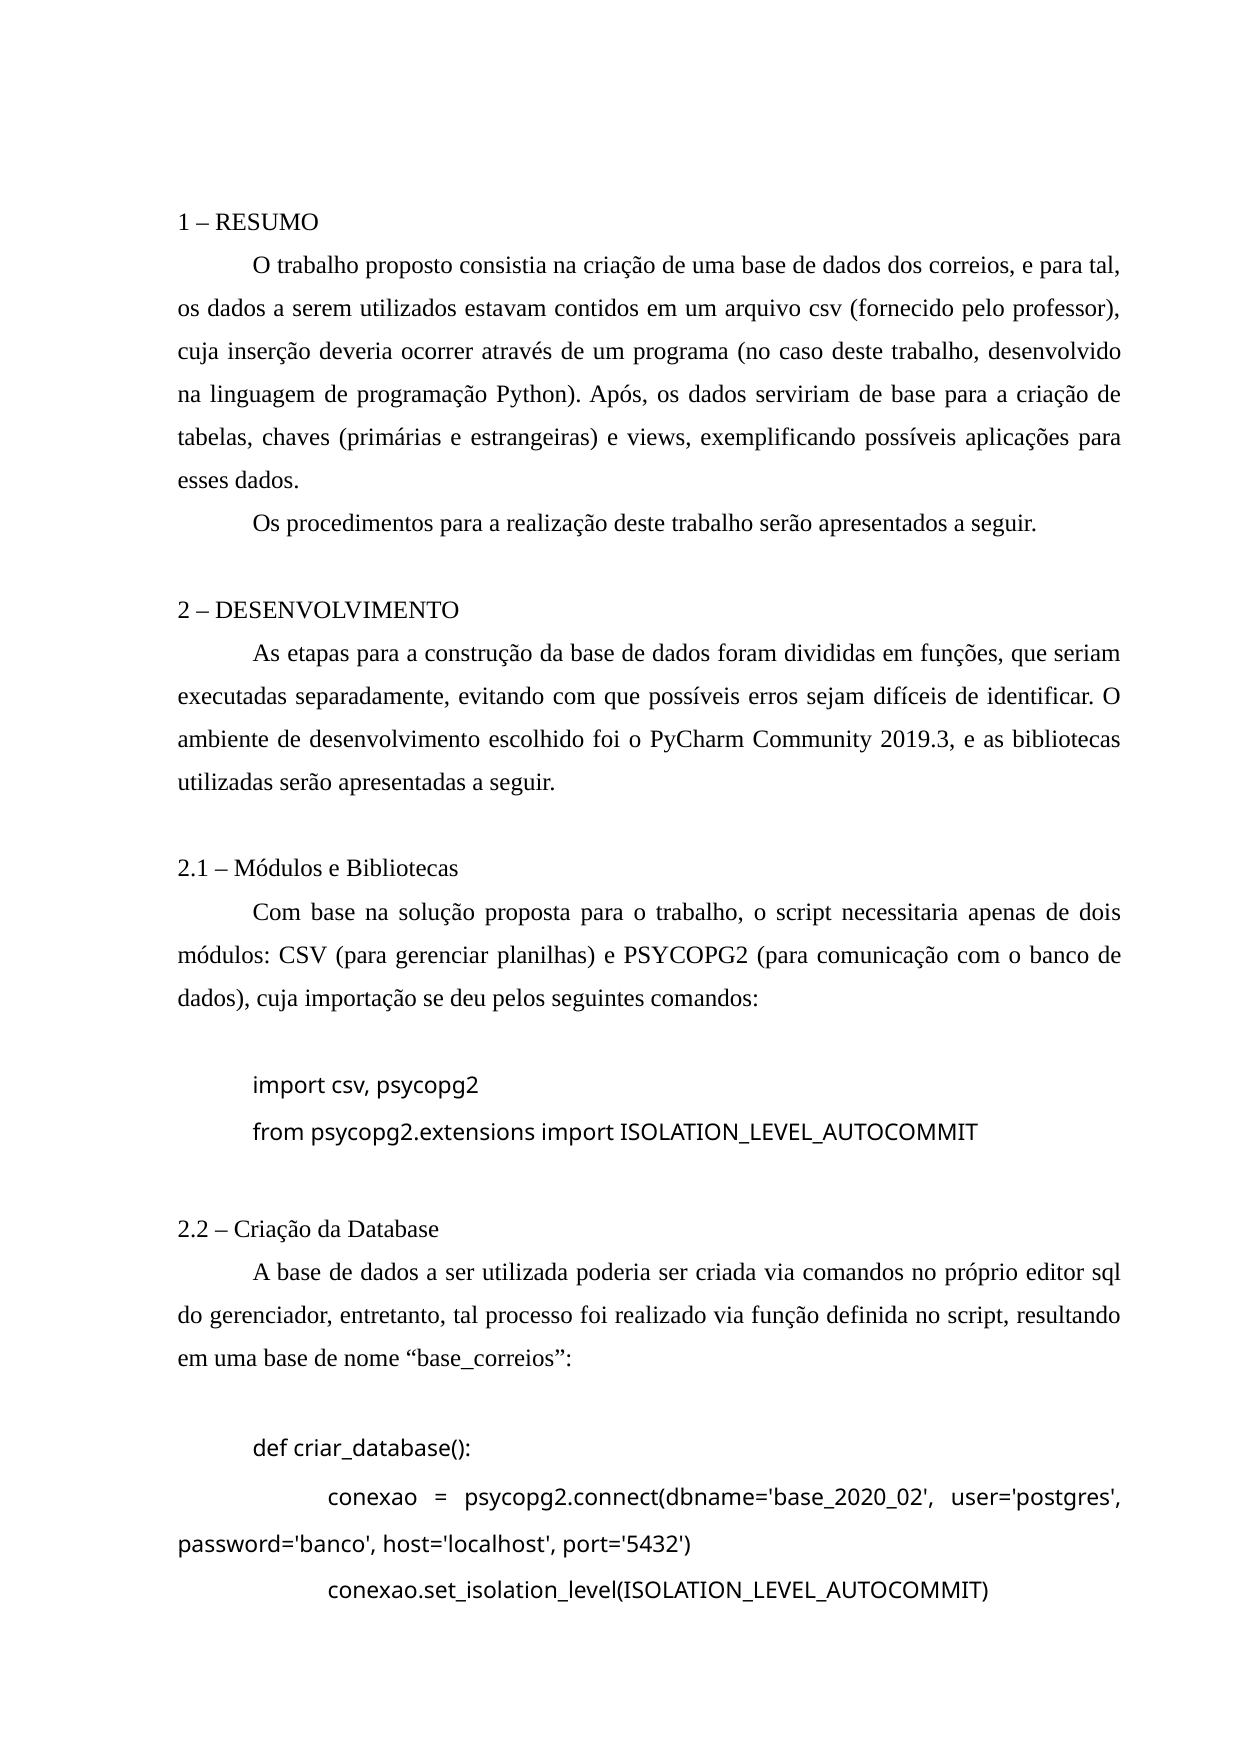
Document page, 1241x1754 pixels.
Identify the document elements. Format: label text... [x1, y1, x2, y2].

text Os procedimentos para a realização deste trabalho serão apresentados a seguir. [177, 508, 1122, 537]
text 1 – RESUMO [177, 207, 1122, 235]
text from psycopg2.extensions import ISOLATION_LEVEL_AUTOCOMMIT [177, 1116, 1122, 1147]
text 2.1 – Módulos e Bibliotecas [177, 853, 1122, 882]
text import csv, psycopg2 [177, 1069, 1122, 1100]
text 2.2 – Criação da Database [177, 1214, 1122, 1243]
text Com base na solução proposta para o trabalho, o script necessitaria apenas de dois módulos: CSV (para gerenciar planilhas) e PSYCOPG2 (para comunicação com o banco de dados), cuja importação se deu pelos seguintes comandos: [177, 897, 1122, 1012]
text As etapas para a construção da base de dados foram divididas em funções, que seriam executadas separadamente, evitando com que possíveis erros sejam difíceis de identificar. O ambiente de desenvolvimento escolhido foi o PyCharm Community 2019.3, e as bibliotecas utilizadas serão apresentadas a seguir. [177, 638, 1122, 796]
text conexao.set_isolation_level(ISOLATION_LEVEL_AUTOCOMMIT) [177, 1574, 1122, 1606]
text O trabalho proposto consistia na criação de uma base de dados dos correios, e para tal, os dados a serem utilizados estavam contidos em um arquivo csv (fornecido pelo professor), cuja inserção deveria ocorrer através de um programa (no caso deste trabalho, desenvolvido na linguagem de programação Python). Após, os dados serviriam de base para a criação de tabelas, chaves (primárias e estrangeiras) e views, exemplificando possíveis aplicações para esses dados. [177, 250, 1122, 494]
text conexao = psycopg2.connect(dbname='base_2020_02', user='postgres', password='banco', host='localhost', port='5432') [177, 1481, 1122, 1559]
text def criar_database(): [177, 1429, 1122, 1464]
text 2 – DESENVOLVIMENTO [177, 595, 1122, 623]
text A base de dados a ser utilizada poderia ser criada via comandos no próprio editor sql do gerenciador, entretanto, tal processo foi realizado via função definida no script, resultando em uma base de nome “base_correios”: [177, 1257, 1122, 1372]
